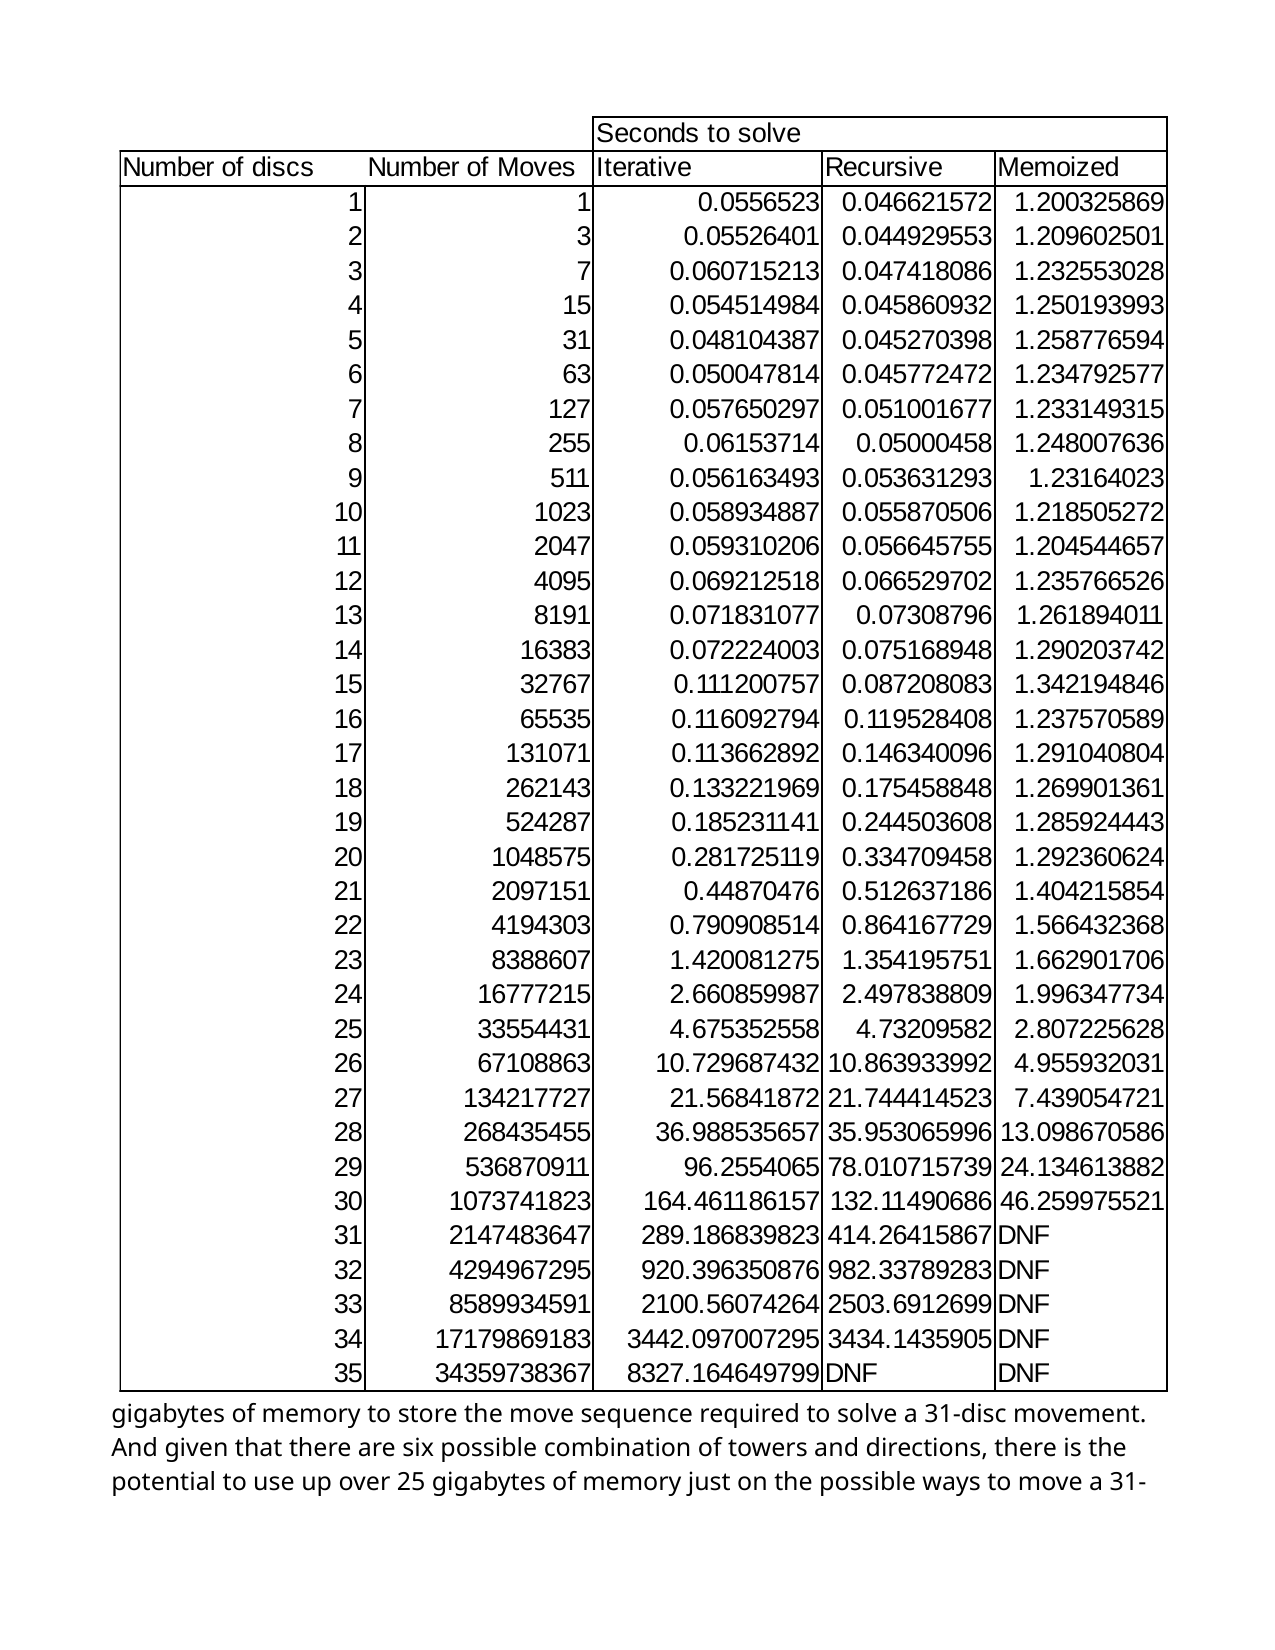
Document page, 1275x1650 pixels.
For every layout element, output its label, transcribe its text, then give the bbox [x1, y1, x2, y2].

text The integer pair is stored in two parallel arrays, one of which contains the disc number and the other contains the encoded move. Theoretically, a single array should be able to hold moves, and we could expand this indefinitely using a two(or higher)-dimensional array of arrays. However, a Java integer primitive occupies 4 bytes, making that single maximum-sized array take up megabytes of memory. And since we have two of those to represent the moves, we’re all of a sudden up to 4.3 gigabytes of memory to store the move sequence required to solve a 31-disc movement. And given that there are six possible combination of towers and directions, there is the potential to use up over 25 gigabytes of memory just on the possible ways to move a 31-disc stack around the towers. And since we’re storing moves for stacks of size 1, 2, 3, 4 … n for a n-sized TOH problem, this can be a memory monster. [594, 187, 821, 1390]
text The integer pair is stored in two parallel arrays, one of which contains the disc number and the other contains the encoded move. Theoretically, a single array should be able to hold moves, and we could expand this indefinitely using a two(or higher)-dimensional array of arrays. However, a Java integer primitive occupies 4 bytes, making that single maximum-sized array take up megabytes of memory. And since we have two of those to represent the moves, we’re all of a sudden up to 4.3 gigabytes of memory to store the move sequence required to solve a 31-disc movement. And given that there are six possible combination of towers and directions, there is the potential to use up over 25 gigabytes of memory just on the possible ways to move a 31-disc stack around the towers. And since we’re storing moves for stacks of size 1, 2, 3, 4 … n for a n-sized TOH problem, this can be a memory monster. [111, 111, 1164, 1498]
text The integer pair is stored in two parallel arrays, one of which contains the disc number and the other contains the encoded move. Theoretically, a single array should be able to hold moves, and we could expand this indefinitely using a two(or higher)-dimensional array of arrays. However, a Java integer primitive occupies 4 bytes, making that single maximum-sized array take up megabytes of memory. And since we have two of those to represent the moves, we’re all of a sudden up to 4.3 gigabytes of memory to store the move sequence required to solve a 31-disc movement. And given that there are six possible combination of towers and directions, there is the potential to use up over 25 gigabytes of memory just on the possible ways to move a 31-disc stack around the towers. And since we’re storing moves for stacks of size 1, 2, 3, 4 … n for a n-sized TOH problem, this can be a memory monster. [121, 187, 364, 1390]
text The integer pair is stored in two parallel arrays, one of which contains the disc number and the other contains the encoded move. Theoretically, a single array should be able to hold moves, and we could expand this indefinitely using a two(or higher)-dimensional array of arrays. However, a Java integer primitive occupies 4 bytes, making that single maximum-sized array take up megabytes of memory. And since we have two of those to represent the moves, we’re all of a sudden up to 4.3 gigabytes of memory to store the move sequence required to solve a 31-disc movement. And given that there are six possible combination of towers and directions, there is the potential to use up over 25 gigabytes of memory just on the possible ways to move a 31-disc stack around the towers. And since we’re storing moves for stacks of size 1, 2, 3, 4 … n for a n-sized TOH problem, this can be a memory monster. [996, 187, 1164, 1390]
text The integer pair is stored in two parallel arrays, one of which contains the disc number and the other contains the encoded move. Theoretically, a single array should be able to hold moves, and we could expand this indefinitely using a two(or higher)-dimensional array of arrays. However, a Java integer primitive occupies 4 bytes, making that single maximum-sized array take up megabytes of memory. And since we have two of those to represent the moves, we’re all of a sudden up to 4.3 gigabytes of memory to store the move sequence required to solve a 31-disc movement. And given that there are six possible combination of towers and directions, there is the potential to use up over 25 gigabytes of memory just on the possible ways to move a 31-disc stack around the towers. And since we’re storing moves for stacks of size 1, 2, 3, 4 … n for a n-sized TOH problem, this can be a memory monster. [823, 187, 994, 1390]
text The integer pair is stored in two parallel arrays, one of which contains the disc number and the other contains the encoded move. Theoretically, a single array should be able to hold moves, and we could expand this indefinitely using a two(or higher)-dimensional array of arrays. However, a Java integer primitive occupies 4 bytes, making that single maximum-sized array take up megabytes of memory. And since we have two of those to represent the moves, we’re all of a sudden up to 4.3 gigabytes of memory to store the move sequence required to solve a 31-disc movement. And given that there are six possible combination of towers and directions, there is the potential to use up over 25 gigabytes of memory just on the possible ways to move a 31-disc stack around the towers. And since we’re storing moves for stacks of size 1, 2, 3, 4 … n for a n-sized TOH problem, this can be a memory monster. [594, 118, 1164, 150]
text The integer pair is stored in two parallel arrays, one of which contains the disc number and the other contains the encoded move. Theoretically, a single array should be able to hold moves, and we could expand this indefinitely using a two(or higher)-dimensional array of arrays. However, a Java integer primitive occupies 4 bytes, making that single maximum-sized array take up megabytes of memory. And since we have two of those to represent the moves, we’re all of a sudden up to 4.3 gigabytes of memory to store the move sequence required to solve a 31-disc movement. And given that there are six possible combination of towers and directions, there is the potential to use up over 25 gigabytes of memory just on the possible ways to move a 31-disc stack around the towers. And since we’re storing moves for stacks of size 1, 2, 3, 4 … n for a n-sized TOH problem, this can be a memory monster. [366, 187, 592, 1390]
